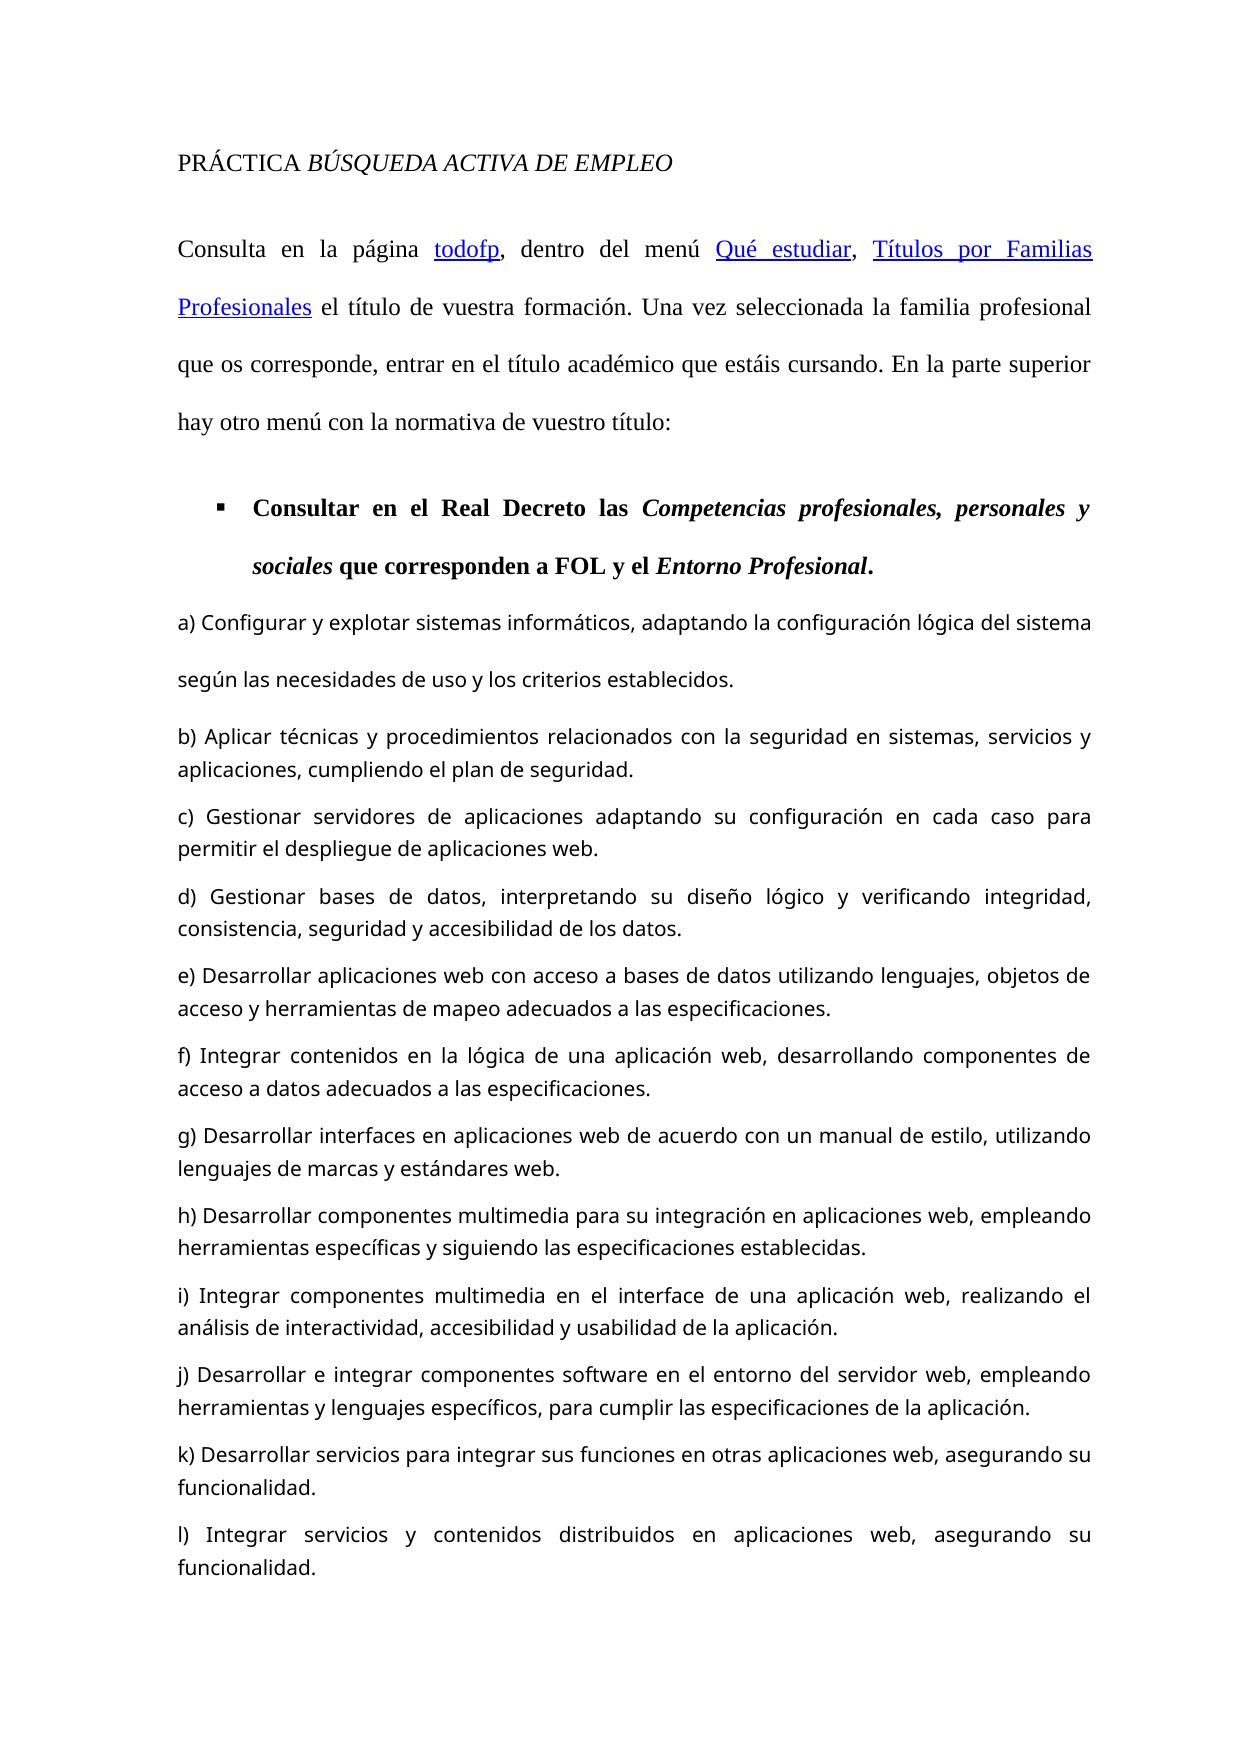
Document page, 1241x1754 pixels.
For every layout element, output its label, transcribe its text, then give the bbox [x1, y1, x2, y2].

list a) Configurar y explotar sistemas informáticos, adaptando la configuración lógica del sistema según las necesidades de uso y los criterios establecidos. [177, 608, 1092, 694]
text g) Desarrollar interfaces en aplicaciones web de acuerdo con un manual de estilo, utilizando lenguajes de marcas y estándares web. [177, 1121, 1092, 1182]
text k) Desarrollar servicios para integrar sus funciones en otras aplicaciones web, asegurando su funcionalidad. [177, 1440, 1092, 1501]
text PRÁCTICA BÚSQUEDA ACTIVA DE EMPLEO [177, 148, 1092, 176]
text i) Integrar componentes multimedia en el interface de una aplicación web, realizando el análisis de interactividad, accesibilidad y usabilidad de la aplicación. [177, 1281, 1092, 1342]
text e) Desarrollar aplicaciones web con acceso a bases de datos utilizando lenguajes, objetos de acceso y herramientas de mapeo adecuados a las especificaciones. [177, 962, 1092, 1023]
text h) Desarrollar componentes multimedia para su integración en aplicaciones web, empleando herramientas específicas y siguiendo las especificaciones establecidas. [177, 1201, 1092, 1262]
list Consultar en el Real Decreto las Competencias profesionales, personales y sociales que corresponden a FOL y el Entorno Profesional. [215, 493, 1092, 580]
text Consulta en la página todofp, dentro del menú Qué estudiar, Títulos por Familias Profesionales el título de vuestra formación. Una vez seleccionada la familia profesional que os corresponde, entrar en el título académico que estáis cursando. En la parte superior hay otro menú con la normativa de vuestro título: [177, 234, 1092, 436]
text j) Desarrollar e integrar componentes software en el entorno del servidor web, empleando herramientas y lenguajes específicos, para cumplir las especificaciones de la aplicación. [177, 1361, 1092, 1422]
text d) Gestionar bases de datos, interpretando su diseño lógico y verificando integridad, consistencia, seguridad y accesibilidad de los datos. [177, 882, 1092, 943]
text f) Integrar contenidos en la lógica de una aplicación web, desarrollando componentes de acceso a datos adecuados a las especificaciones. [177, 1041, 1092, 1102]
text b) Aplicar técnicas y procedimientos relacionados con la seguridad en sistemas, servicios y aplicaciones, cumpliendo el plan de seguridad. [177, 722, 1092, 783]
text l) Integrar servicios y contenidos distribuidos en aplicaciones web, asegurando su funcionalidad. [177, 1520, 1092, 1581]
text c) Gestionar servidores de aplicaciones adaptando su configuración en cada caso para permitir el despliegue de aplicaciones web. [177, 802, 1092, 863]
